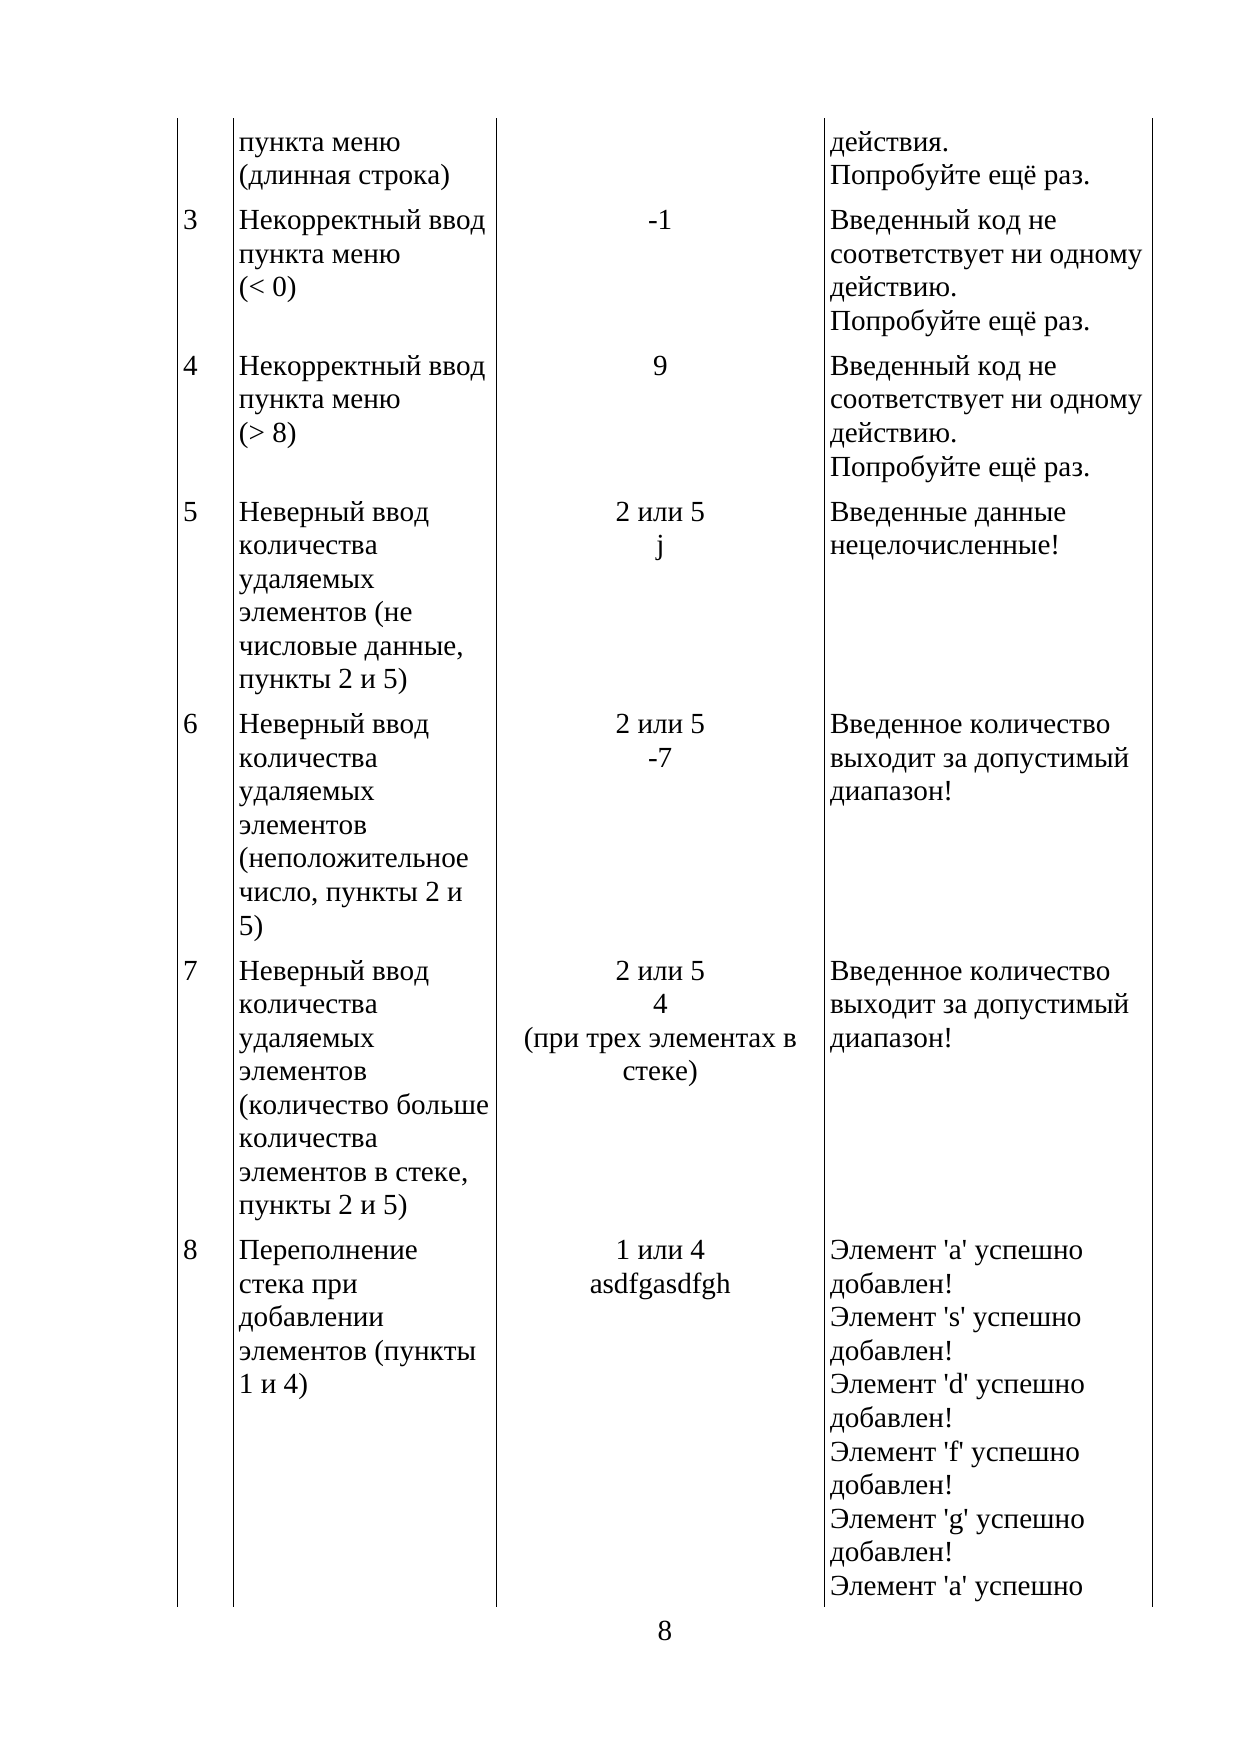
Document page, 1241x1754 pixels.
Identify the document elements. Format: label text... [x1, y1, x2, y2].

table_cell Неверный ввод количества удаляемых элементов (не числовые данные, пункты 2 и 5) [234, 488, 496, 701]
table_cell Некорректный ввод пункта меню (> 8) [234, 342, 496, 488]
table_cell [178, 118, 233, 197]
table_cell 2 или 5 4 (при трех элементах в стеке) [497, 947, 824, 1227]
table_cell 2 или 5 -7 [497, 701, 824, 947]
table_cell 1 или 4 asdfgasdfgh [497, 1227, 824, 1607]
table_cell Введенный код не соответствует ни одному действию. Попробуйте ещё раз. [825, 197, 1152, 342]
table_cell Введенный код не соответствует ни одному действию. Попробуйте ещё раз. [825, 342, 1152, 488]
table_cell Элемент 'a' успешно добавлен! Элемент 's' успешно добавлен! Элемент 'd' успешно добавлен! Элемент 'f' успешно добавлен! Элемент 'g' успешно добавлен! Элемент 'a' успешно [825, 1227, 1152, 1607]
table_cell [497, 118, 824, 197]
table_cell Неверный ввод количества удаляемых элементов (количество больше количества элементов в стеке, пункты 2 и 5) [234, 947, 496, 1227]
table_cell 3 [178, 197, 233, 342]
table_cell Некорректный ввод пункта меню (< 0) [234, 197, 496, 342]
table_cell 2 или 5 j [497, 488, 824, 701]
table_cell 6 [178, 701, 233, 947]
table_cell 5 [178, 488, 233, 701]
table_cell Переполнение стека при добавлении элементов (пункты 1 и 4) [234, 1227, 496, 1607]
table_cell 4 [178, 342, 233, 488]
table_cell -1 [497, 197, 824, 342]
table_cell 7 [178, 947, 233, 1227]
table_cell действия. Попробуйте ещё раз. [825, 118, 1152, 197]
table_cell Неверный ввод количества удаляемых элементов (неположительное число, пункты 2 и 5) [234, 701, 496, 947]
table_cell Введенное количество выходит за допустимый диапазон! [825, 701, 1152, 947]
table_cell пункта меню (длинная строка) [234, 118, 496, 197]
table_cell Введенные данные нецелочисленные! [825, 488, 1152, 701]
table_cell 8 [178, 1227, 233, 1607]
table_cell Введенное количество выходит за допустимый диапазон! [825, 947, 1152, 1227]
table_cell 9 [497, 342, 824, 488]
